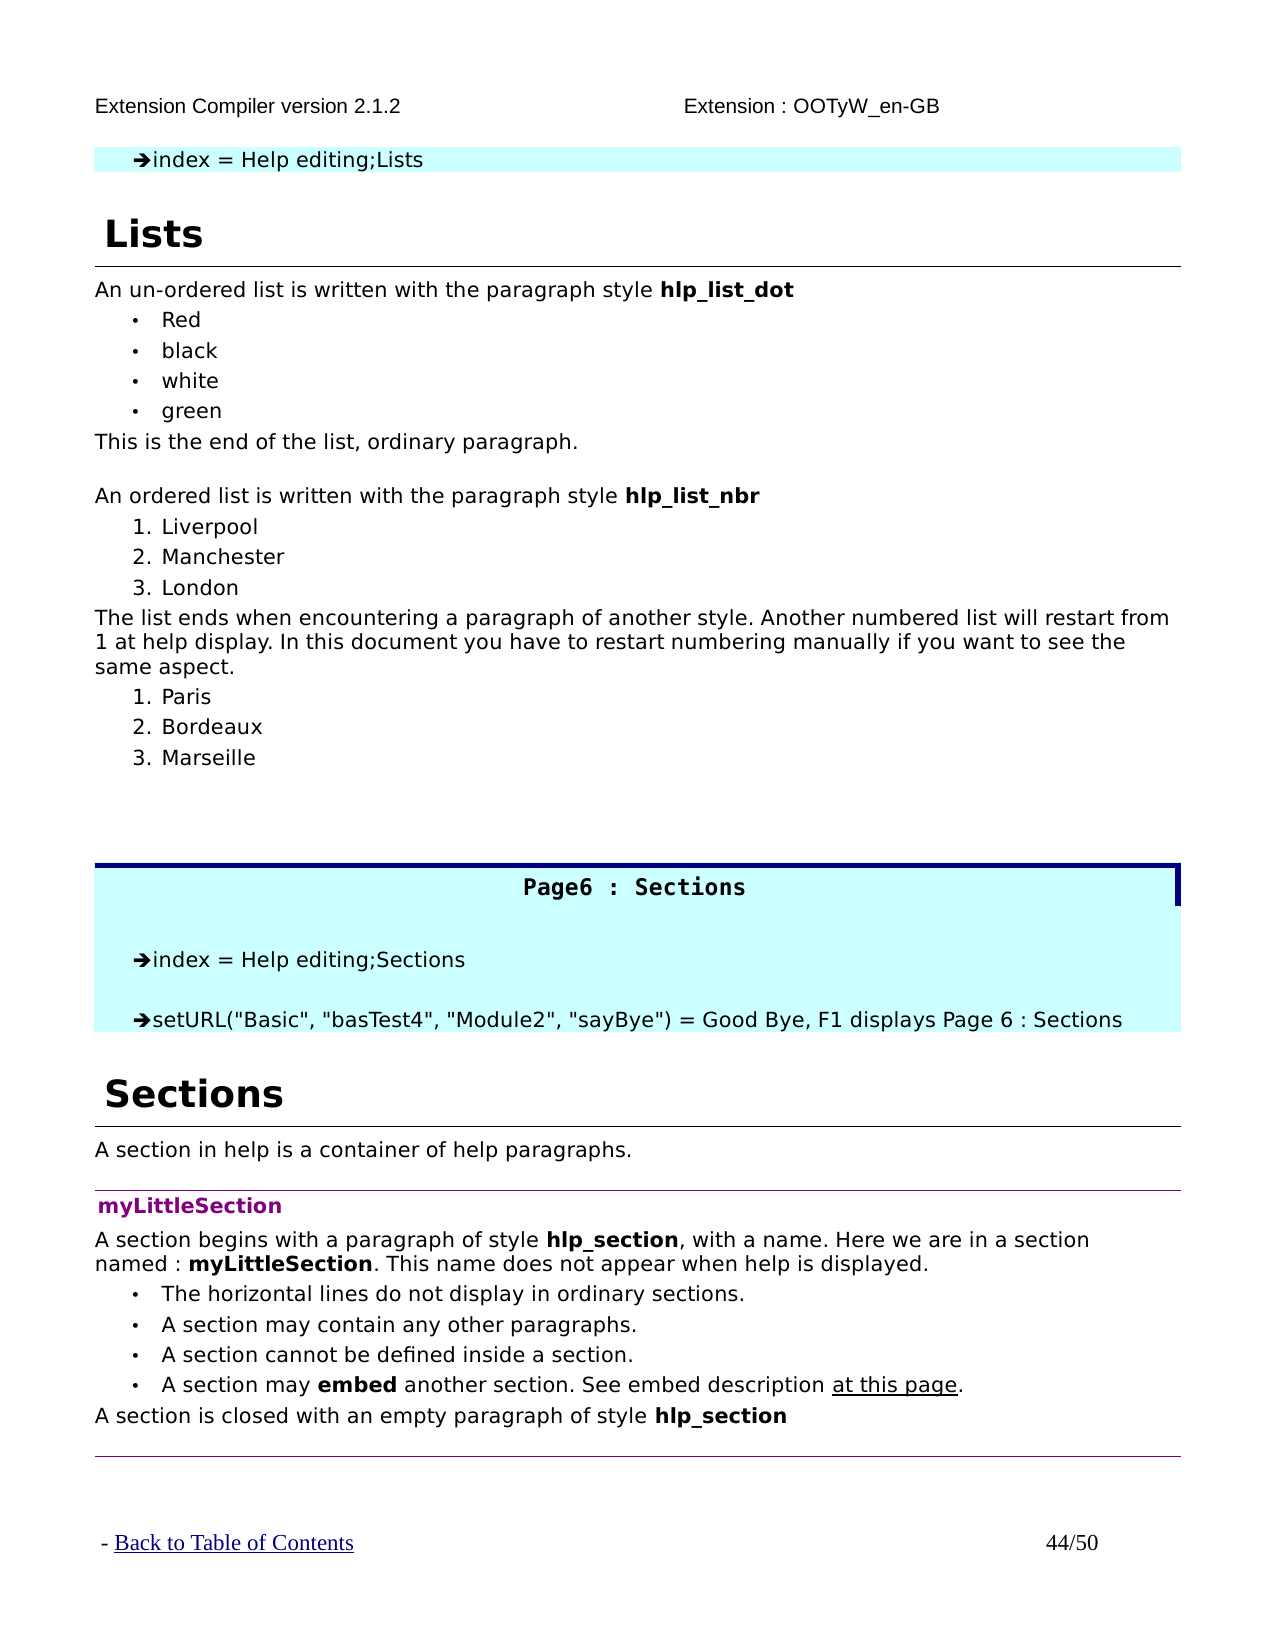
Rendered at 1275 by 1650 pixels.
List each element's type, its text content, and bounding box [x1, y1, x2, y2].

text An ordered list is written with the paragraph style hlp_list_nbr [94, 460, 1181, 509]
list index = Help editing;Sections [94, 948, 1181, 972]
list A section cannot be defined inside a section. [132, 1343, 1181, 1367]
text myLittleSection [94, 1191, 1181, 1222]
list Paris [132, 685, 1181, 709]
list A section may embed another section. See embed description at this page. [132, 1373, 1181, 1398]
list Marseille [132, 746, 1181, 770]
text An un-ordered list is written with the paragraph style hlp_list_dot [94, 278, 1181, 303]
text Page6 : Sections [94, 864, 1175, 906]
list A section may contain any other paragraphs. [132, 1313, 1181, 1337]
text Lists [94, 203, 1181, 266]
list green [132, 399, 1181, 424]
list London [132, 575, 1181, 600]
list Manchester [132, 545, 1181, 569]
list Red [132, 308, 1181, 333]
text A section is closed with an empty paragraph of style hlp_section [94, 1404, 1181, 1428]
list black [132, 339, 1181, 363]
list The horizontal lines do not display in ordinary sections. [132, 1282, 1181, 1307]
text This is the end of the list, ordinary paragraph. [94, 430, 1181, 454]
list Bordeaux [132, 715, 1181, 740]
list white [132, 369, 1181, 393]
list index = Help editing;Lists [94, 147, 1181, 172]
text Sections [94, 1063, 1181, 1126]
text A section in help is a container of help paragraphs. [94, 1138, 1181, 1163]
list setURL("Basic", "basTest4", "Module2", "sayBye") = Good Bye, F1 displays Page 6 : Sections [94, 1008, 1181, 1032]
text A section begins with a paragraph of style hlp_section, with a name. Here we are in a section named : myLittleSection. This name does not appear when help is displayed. [94, 1228, 1181, 1277]
text The list ends when encountering a paragraph of another style. Another numbered list will restart from 1 at help display. In this document you have to restart numbering manually if you want to see the same aspect. [94, 606, 1181, 679]
list Liverpool [132, 515, 1181, 539]
